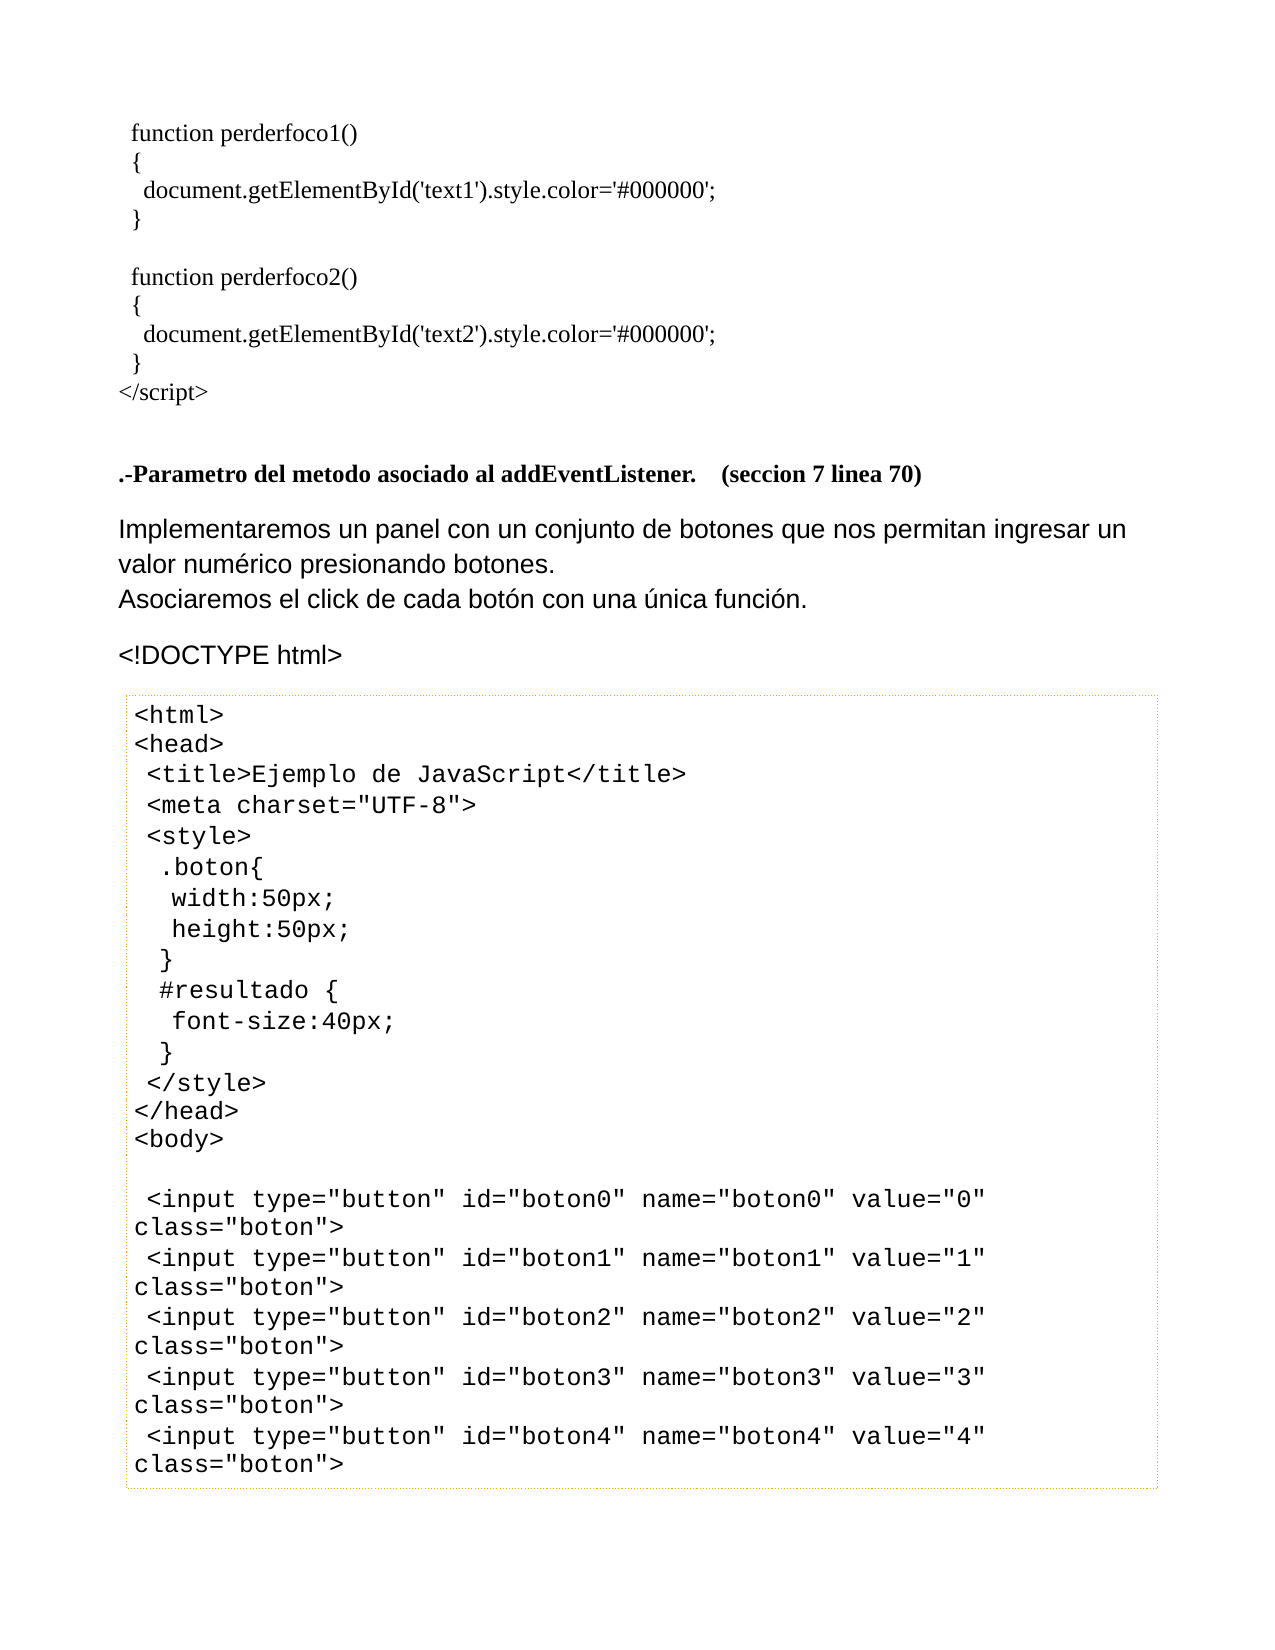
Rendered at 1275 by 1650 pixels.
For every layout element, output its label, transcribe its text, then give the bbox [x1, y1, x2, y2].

text </script> [118, 377, 1157, 406]
text <!DOCTYPE html> [118, 639, 1157, 670]
text <body> [126, 1119, 1157, 1155]
text { [118, 291, 1157, 319]
text </head> [126, 1091, 1157, 1119]
text <input type="button" id="boton0" name="boton0" value="0" class="boton"> [126, 1176, 1157, 1235]
text { [118, 147, 1157, 176]
text .boton{ [126, 844, 1157, 875]
text width:50px; [126, 875, 1157, 906]
text <head> [126, 723, 1157, 752]
text height:50px; [126, 906, 1157, 937]
text function perderfoco1() [118, 118, 1157, 147]
text } [126, 1029, 1157, 1060]
text <html> [126, 695, 1157, 723]
text <input type="button" id="boton1" name="boton1" value="1" class="boton"> [126, 1235, 1157, 1294]
text <input type="button" id="boton2" name="boton2" value="2" class="boton"> [126, 1294, 1157, 1354]
text </style> [126, 1060, 1157, 1091]
text document.getElementById('text2').style.color='#000000'; [118, 319, 1157, 348]
text document.getElementById('text1').style.color='#000000'; [118, 176, 1157, 204]
text } [118, 348, 1157, 377]
text <meta charset="UTF-8"> [126, 782, 1157, 813]
text <title>Ejemplo de JavaScript</title> [126, 752, 1157, 782]
text } [118, 204, 1157, 233]
text .-Parametro del metodo asociado al addEventListener. (seccion 7 linea 70) [118, 459, 1157, 488]
text function perderfoco2() [118, 262, 1157, 291]
text <input type="button" id="boton4" name="boton4" value="4" class="boton"> [126, 1413, 1157, 1488]
text #resultado { [126, 967, 1157, 998]
text Implementaremos un panel con un conjunto de botones que nos permitan ingresar un valor numérico presionando botones. Asociaremos el click de cada botón con una única función. [118, 513, 1157, 614]
text <style> [126, 813, 1157, 844]
text <input type="button" id="boton3" name="boton3" value="3" class="boton"> [126, 1354, 1157, 1413]
text font-size:40px; [126, 998, 1157, 1029]
text } [126, 937, 1157, 967]
